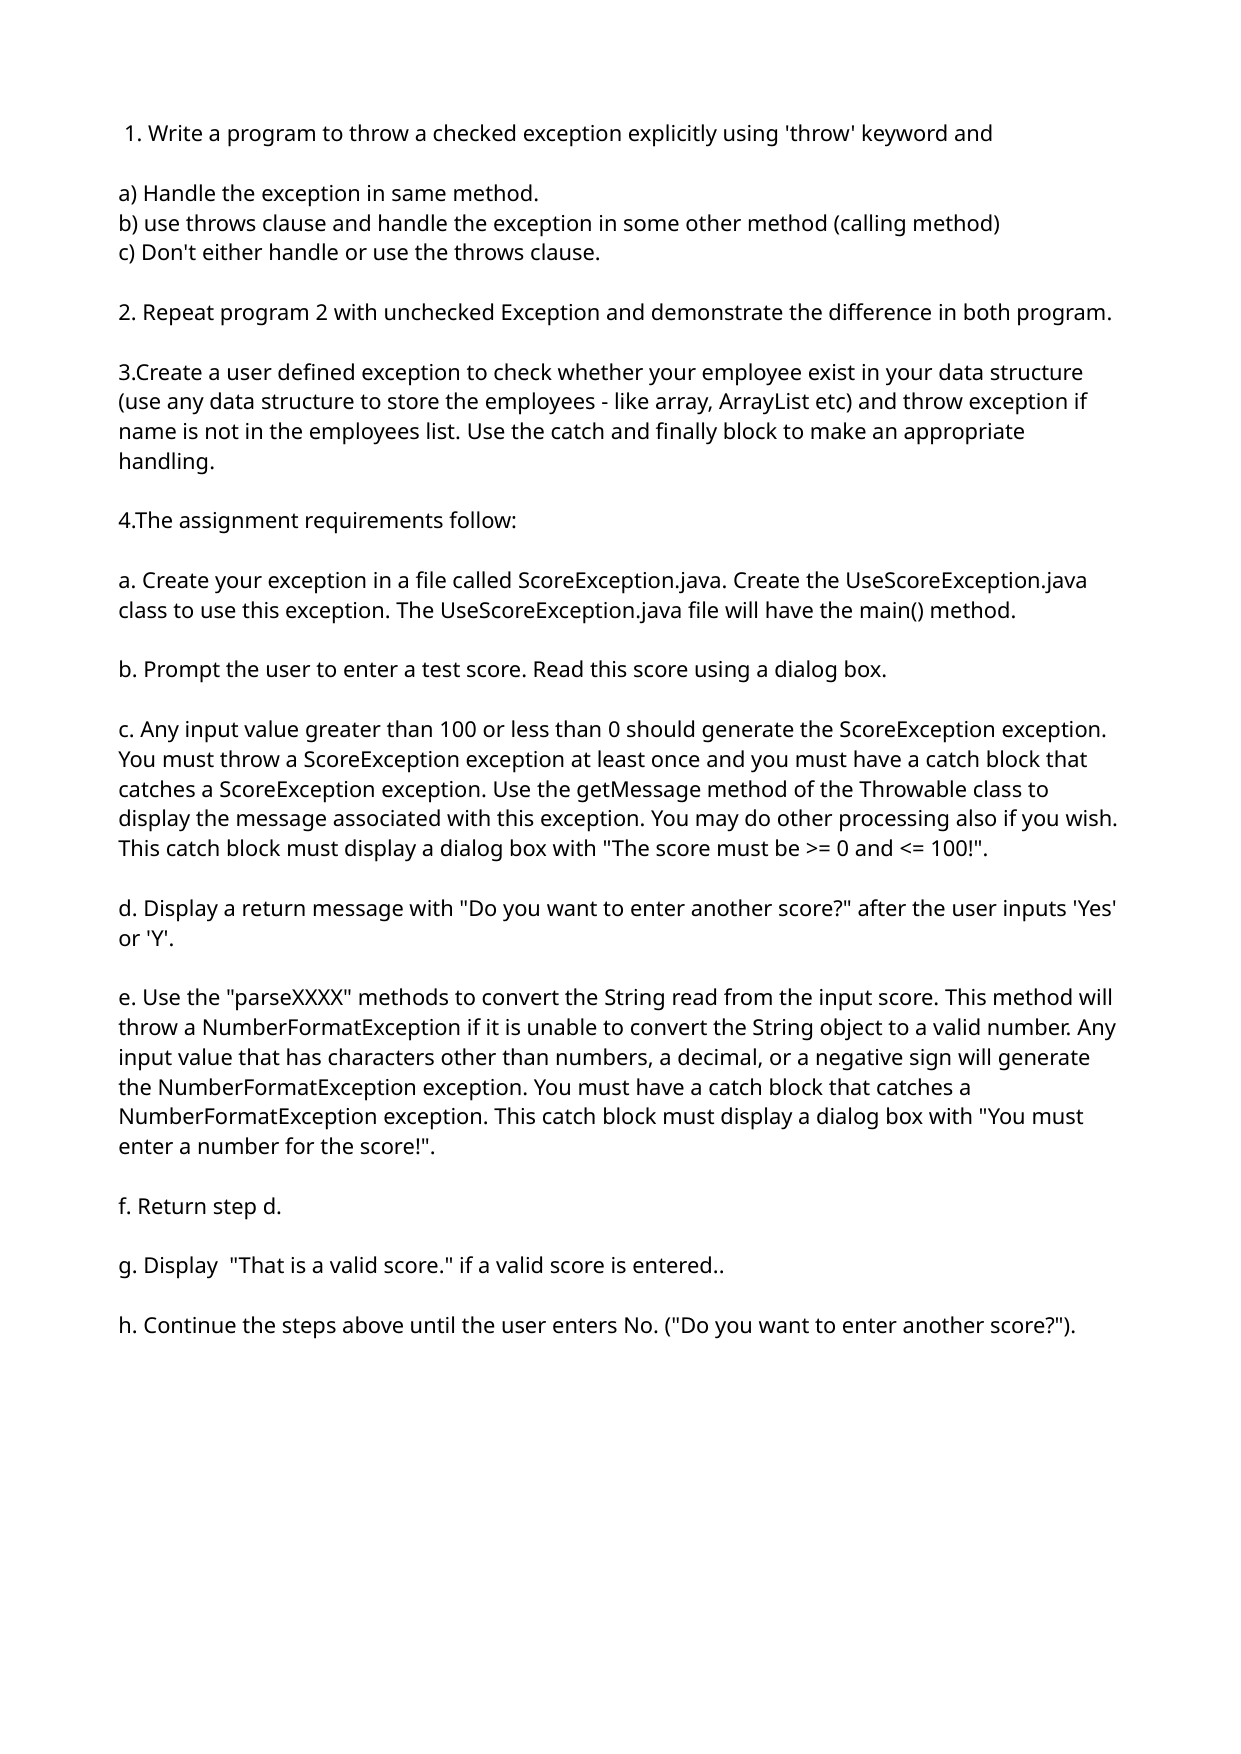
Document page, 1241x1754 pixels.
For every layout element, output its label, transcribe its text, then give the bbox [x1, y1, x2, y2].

text 4.The assignment requirements follow: a. Create your exception in a file called ScoreException.java. Create the UseScoreException.java class to use this exception. The UseScoreException.java file will have the main() method. b. Prompt the user to enter a test score. Read this score using a dialog box. c. Any input value greater than 100 or less than 0 should generate the ScoreException exception. You must throw a ScoreException exception at least once and you must have a catch block that catches a ScoreException exception. Use the getMessage method of the Throwable class to display the message associated with this exception. You may do other processing also if you wish. This catch block must display a dialog box with "The score must be >= 0 and <= 100!". d. Display a return message with "Do you want to enter another score?" after the user inputs 'Yes' or 'Y'. e. Use the "parseXXXX" methods to convert the String read from the input score. This method will throw a NumberFormatException if it is unable to convert the String object to a valid number. Any input value that has characters other than numbers, a decimal, or a negative sign will generate the NumberFormatException exception. You must have a catch block that catches a NumberFormatException exception. This catch block must display a dialog box with "You must enter a number for the score!". f. Return step d. g. Display "That is a valid score." if a valid score is entered.. h. Continue the steps above until the user enters No. ("Do you want to enter another score?"). [118, 505, 1122, 1339]
text 2. Repeat program 2 with unchecked Exception and demonstrate the difference in both program. [118, 297, 1122, 327]
text 1. Write a program to throw a checked exception explicitly using 'throw' keyword and a) Handle the exception in same method. b) use throws clause and handle the exception in some other method (calling method) c) Don't either handle or use the throws clause. [118, 118, 1122, 267]
text 3.Create a user defined exception to check whether your employee exist in your data structure (use any data structure to store the employees - like array, ArrayList etc) and throw exception if name is not in the employees list. Use the catch and finally block to make an appropriate handling. [118, 356, 1122, 476]
